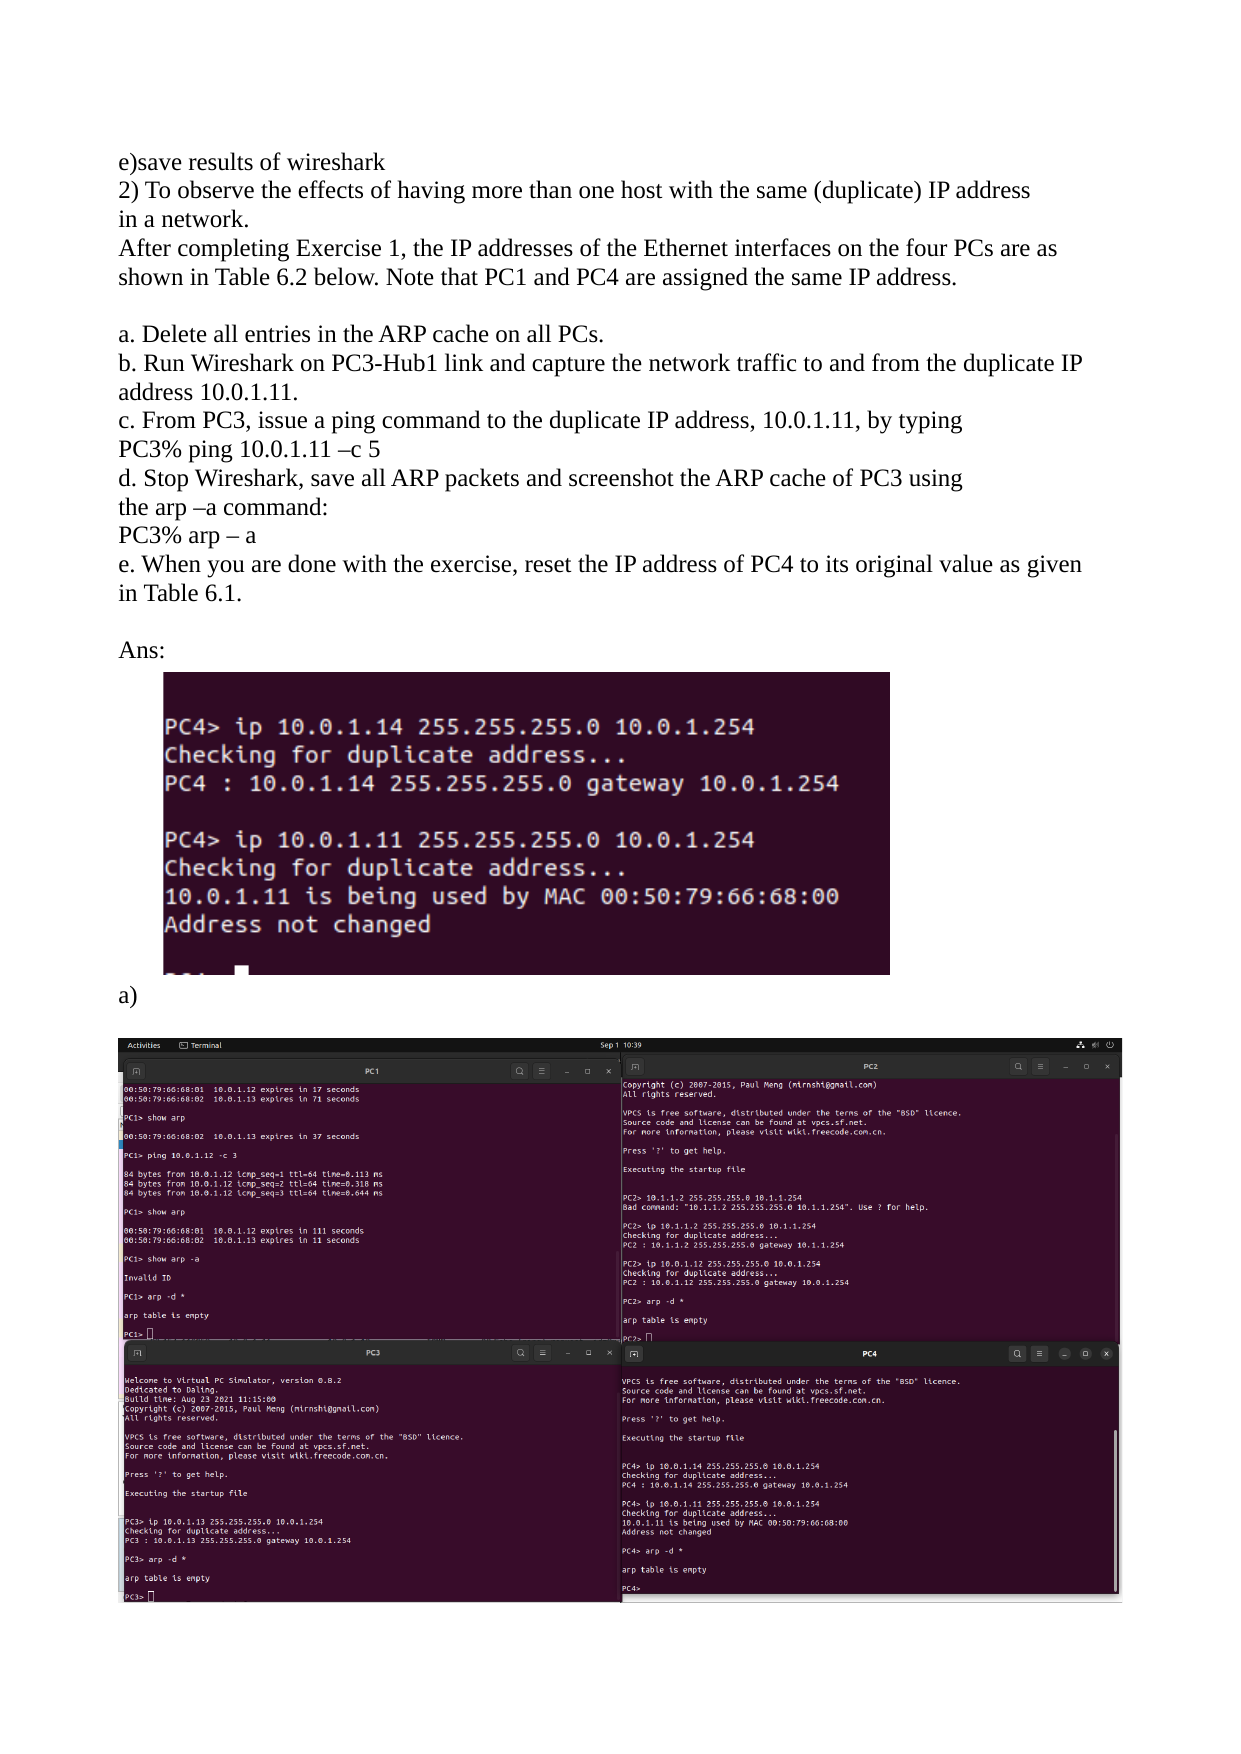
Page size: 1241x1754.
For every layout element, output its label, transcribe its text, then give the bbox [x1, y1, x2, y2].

text the arp –a command: [118, 492, 1122, 521]
text b. Run Wireshark on PC3-Hub1 link and capture the network traffic to and from the duplicate IP [118, 348, 1122, 377]
text d. Stop Wireshark, save all ARP packets and screenshot the ARP cache of PC3 using [118, 463, 1122, 492]
text a. Delete all entries in the ARP cache on all PCs. [118, 319, 1122, 348]
text e. When you are done with the exercise, reset the IP address of PC4 to its original value as given [118, 549, 1122, 578]
text 2) To observe the effects of having more than one host with the same (duplicate) IP address [118, 176, 1122, 204]
text PC3% arp – a [118, 521, 1122, 549]
text address 10.0.1.11. [118, 377, 1122, 406]
text PC3% ping 10.0.1.11 –c 5 [118, 434, 1122, 463]
text in a network. [118, 204, 1122, 233]
text a) [118, 722, 1122, 1009]
picture [118, 1038, 1123, 1603]
text e)save results of wireshark [118, 118, 1122, 176]
text After completing Exercise 1, the IP addresses of the Ethernet interfaces on the four PCs are as [118, 233, 1122, 262]
text Ans: [118, 636, 1122, 664]
text in Table 6.1. [118, 578, 1122, 607]
text c. From PC3, issue a ping command to the duplicate IP address, 10.0.1.11, by typing [118, 406, 1122, 434]
text shown in Table 6.2 below. Note that PC1 and PC4 are assigned the same IP address. [118, 262, 1122, 291]
picture [163, 672, 890, 975]
